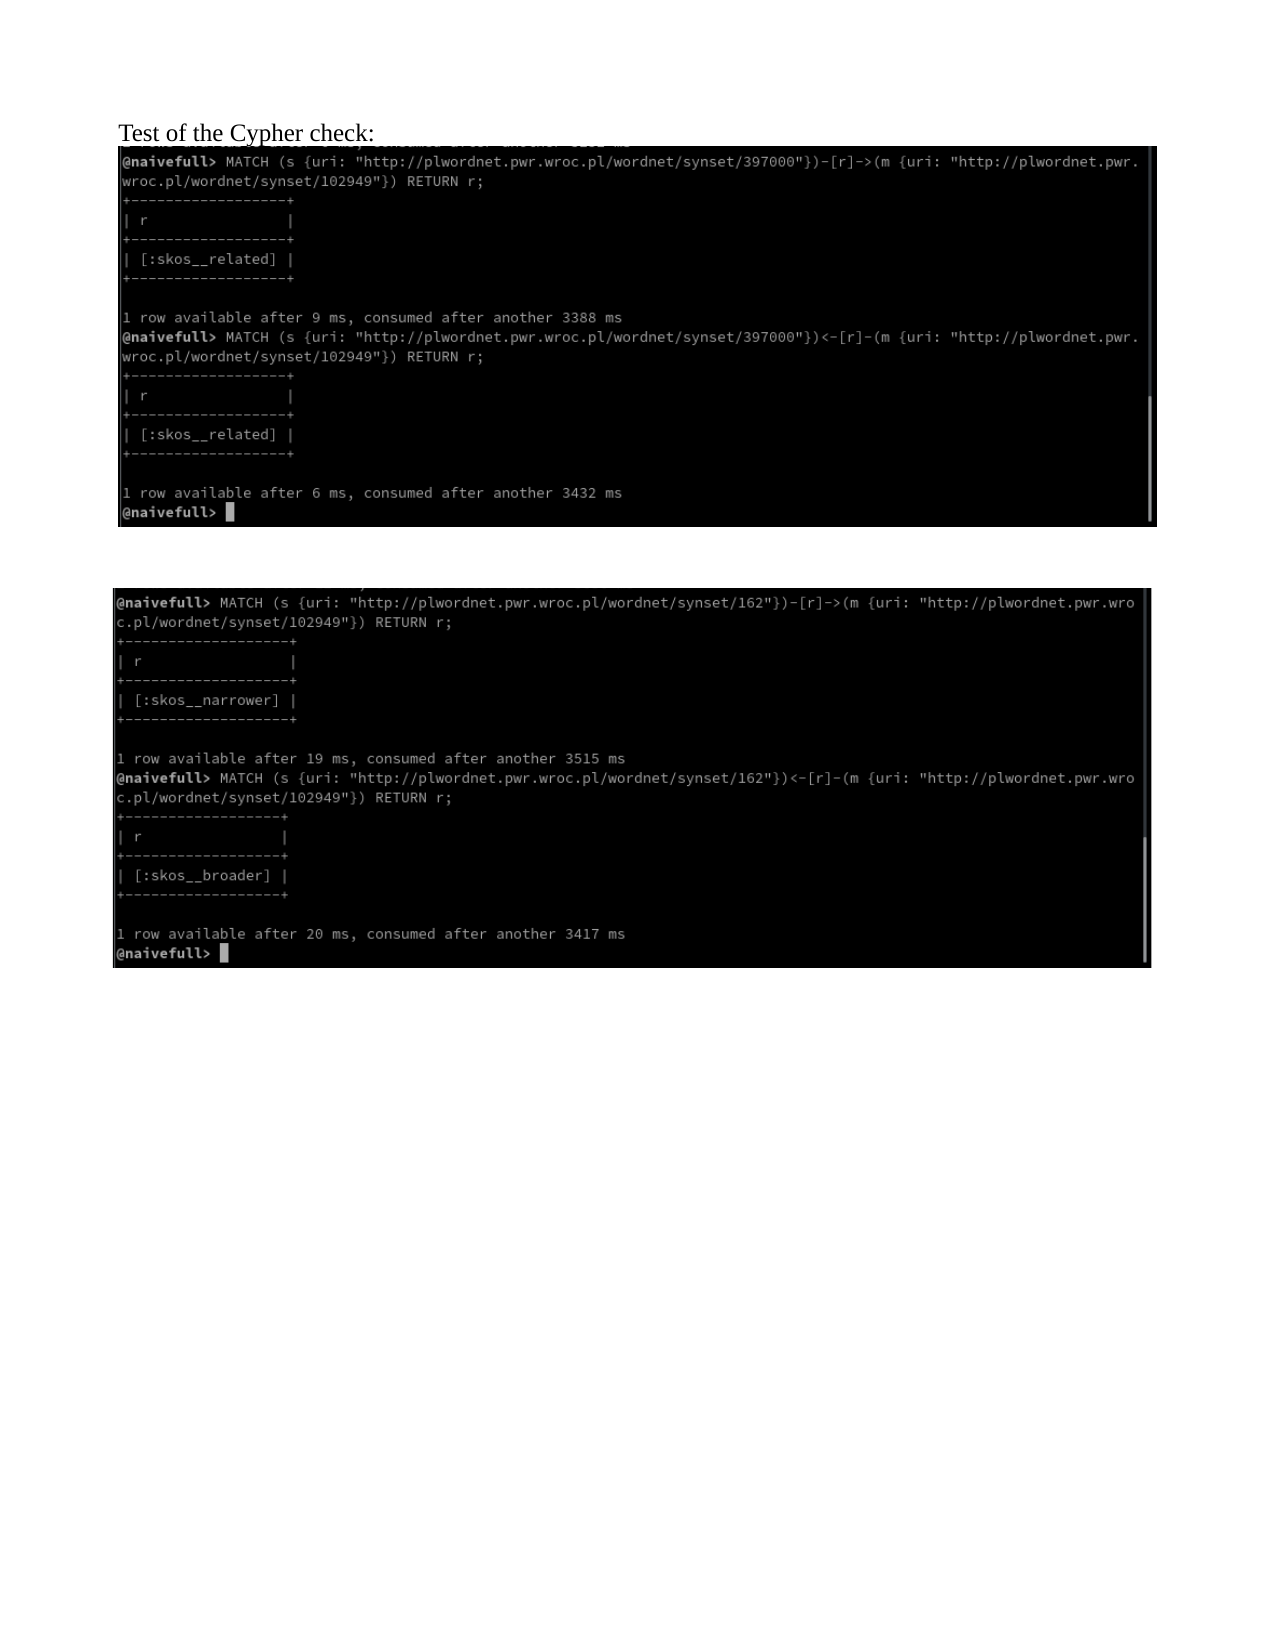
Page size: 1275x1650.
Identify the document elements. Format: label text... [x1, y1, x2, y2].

picture [118, 146, 1157, 527]
picture [112, 588, 1152, 968]
text Test of the Cypher check: [118, 118, 1157, 146]
